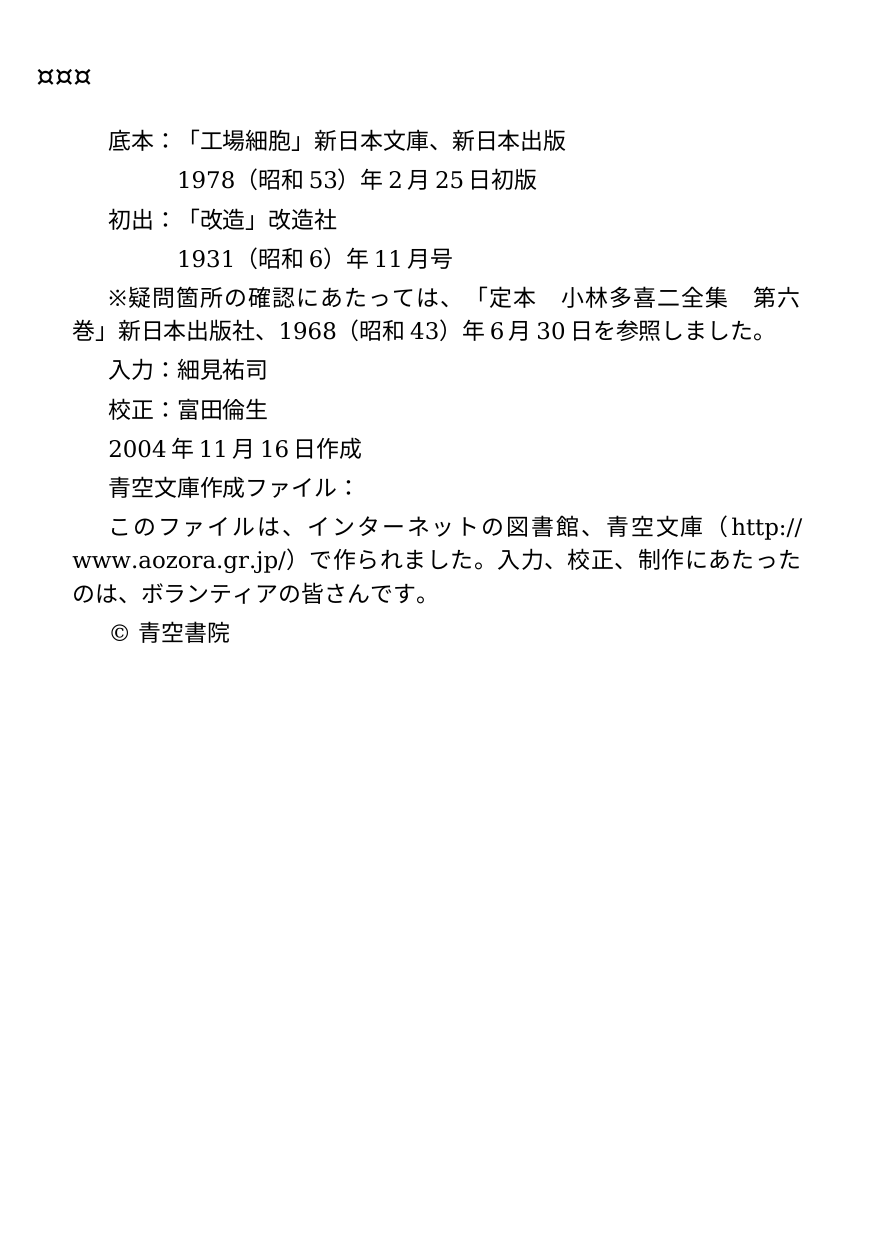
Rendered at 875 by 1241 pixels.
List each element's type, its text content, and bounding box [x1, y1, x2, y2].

subtitle ¤¤¤ [36, 60, 838, 94]
text 初出：「改造」改造社 [72, 202, 802, 235]
text このファイルは、インターネットの図書館、青空文庫（http://www.aozora.gr.jp/）で作られました。入力、校正、制作にあたったのは、ボランティアの皆さんです。 [72, 509, 802, 609]
text © 青空書院 [72, 614, 802, 648]
text 青空文庫作成ファイル： [72, 470, 802, 503]
text ※疑問箇所の確認にあたっては、「定本 小林多喜二全集 第六巻」新日本出版社、1968（昭和43）年6月30日を参照しました。 [72, 280, 802, 346]
text 2004年11月16日作成 [72, 431, 802, 464]
text 底本：「工場細胞」新日本文庫、新日本出版 [72, 123, 802, 156]
text 校正：富田倫生 [72, 391, 802, 425]
text 1931（昭和6）年11月号 [72, 241, 802, 274]
text 1978（昭和53）年2月25日初版 [72, 162, 802, 196]
text 入力：細見祐司 [72, 352, 802, 386]
